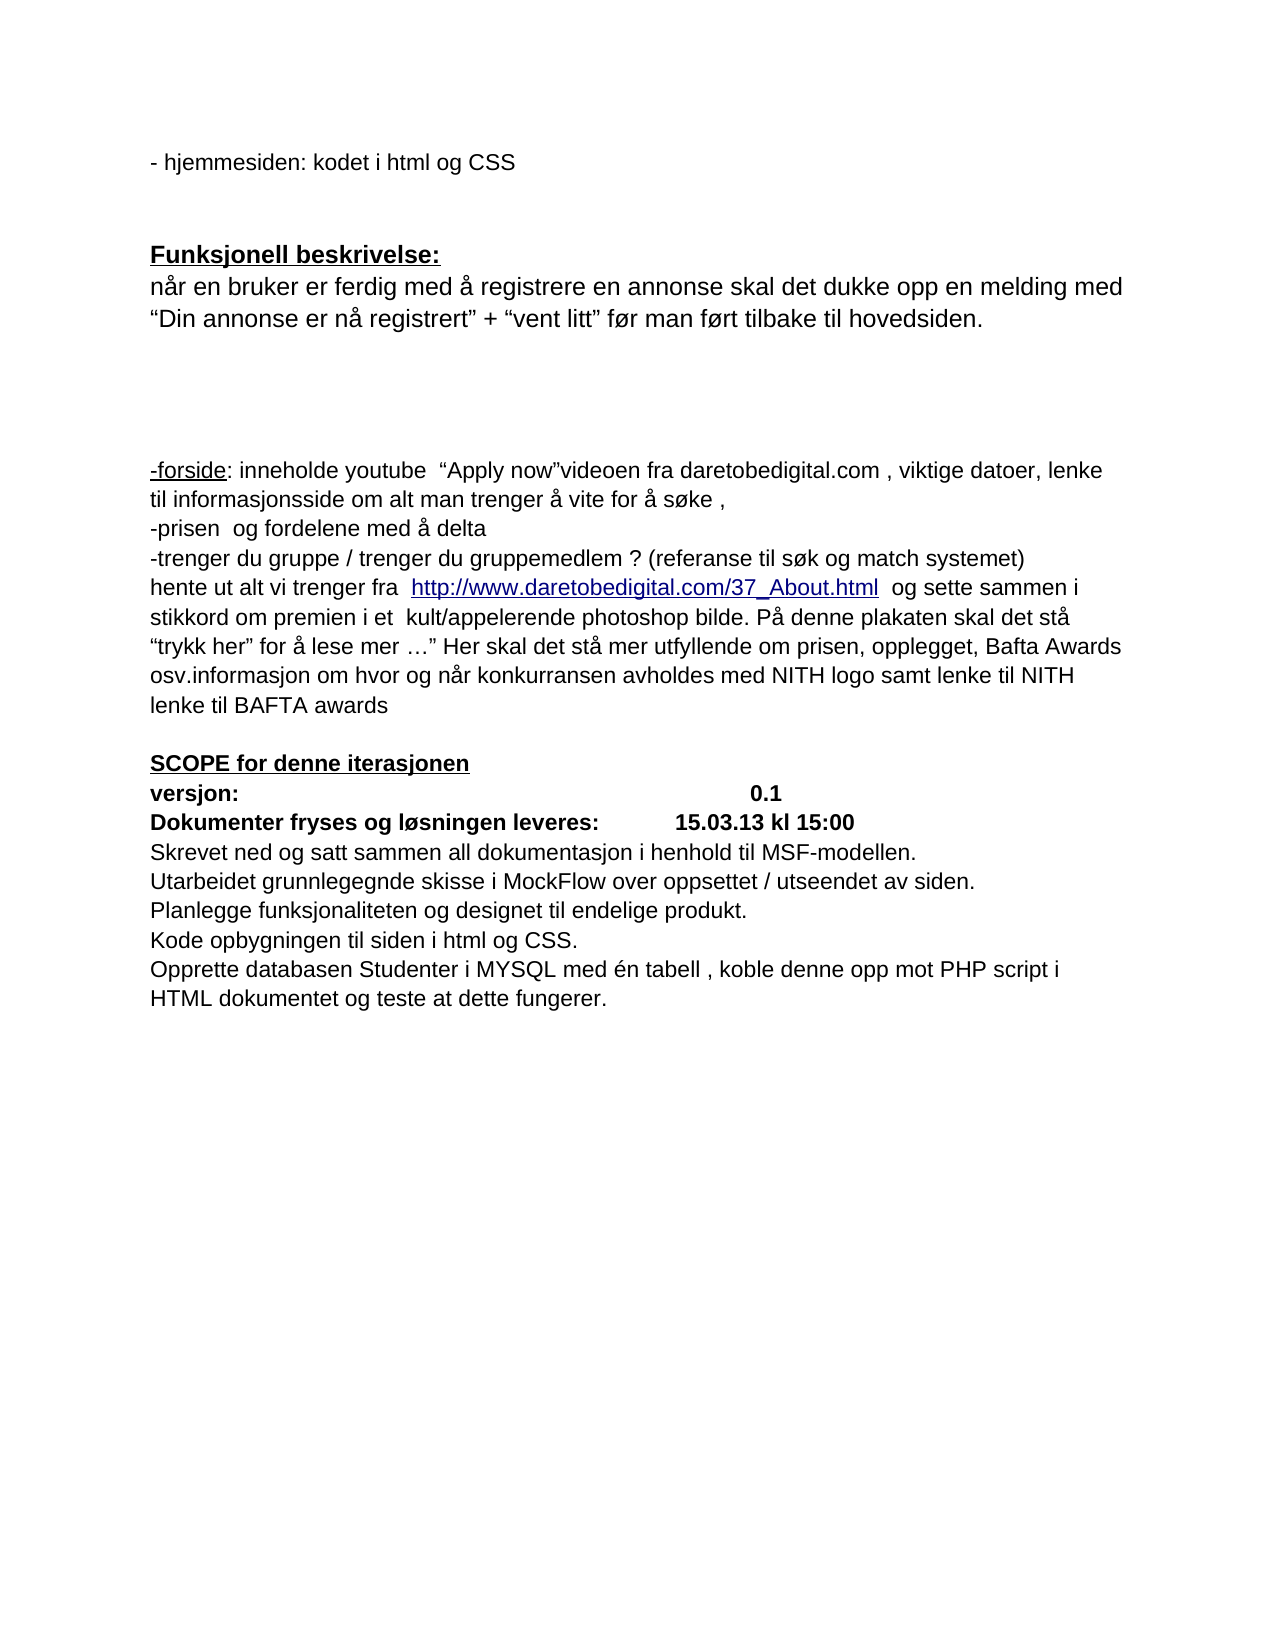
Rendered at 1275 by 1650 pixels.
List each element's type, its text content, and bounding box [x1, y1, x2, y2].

text -forside: inneholde youtube “Apply now”videoen fra daretobedigital.com , viktige datoer, lenke til informasjonsside om alt man trenger å vite for å søke , [150, 457, 1125, 512]
text -trenger du gruppe / trenger du gruppemedlem ? (referanse til søk og match systemet) [150, 545, 1125, 571]
text Kode opbygningen til siden i html og CSS. [150, 927, 1125, 953]
text Funksjonell beskrivelse: når en bruker er ferdig med å registrere en annonse skal det dukke opp en melding med “Din annonse er nå registrert” + “vent litt” før man ført tilbake til hovedsiden. [150, 241, 1125, 333]
text - hjemmesiden: kodet i html og CSS [150, 150, 1125, 176]
text lenke til BAFTA awards [150, 692, 1125, 718]
text Opprette databasen Studenter i MYSQL med én tabell , koble denne opp mot PHP script i HTML dokumentet og teste at dette fungerer. [150, 957, 1125, 1012]
text Dokumenter fryses og løsningen leveres: 15.03.13 kl 15:00 [150, 810, 1125, 835]
text -prisen og fordelene med å delta [150, 516, 1125, 542]
text versjon: 0.1 [150, 780, 1125, 806]
text Planlegge funksjonaliteten og designet til endelige produkt. [150, 898, 1125, 923]
text SCOPE for denne iterasjonen [150, 751, 1125, 777]
text hente ut alt vi trenger fra http://www.daretobedigital.com/37_About.html og sette sammen i stikkord om premien i et kult/appelerende photoshop bilde. På denne plakaten skal det stå “trykk her” for å lese mer …” Her skal det stå mer utfyllende om prisen, opplegget, Bafta Awards osv.informasjon om hvor og når konkurransen avholdes med NITH logo samt lenke til NITH [150, 575, 1125, 688]
text Skrevet ned og satt sammen all dokumentasjon i henhold til MSF-modellen. [150, 839, 1125, 865]
text Utarbeidet grunnlegegnde skisse i MockFlow over oppsettet / utseendet av siden. [150, 868, 1125, 894]
